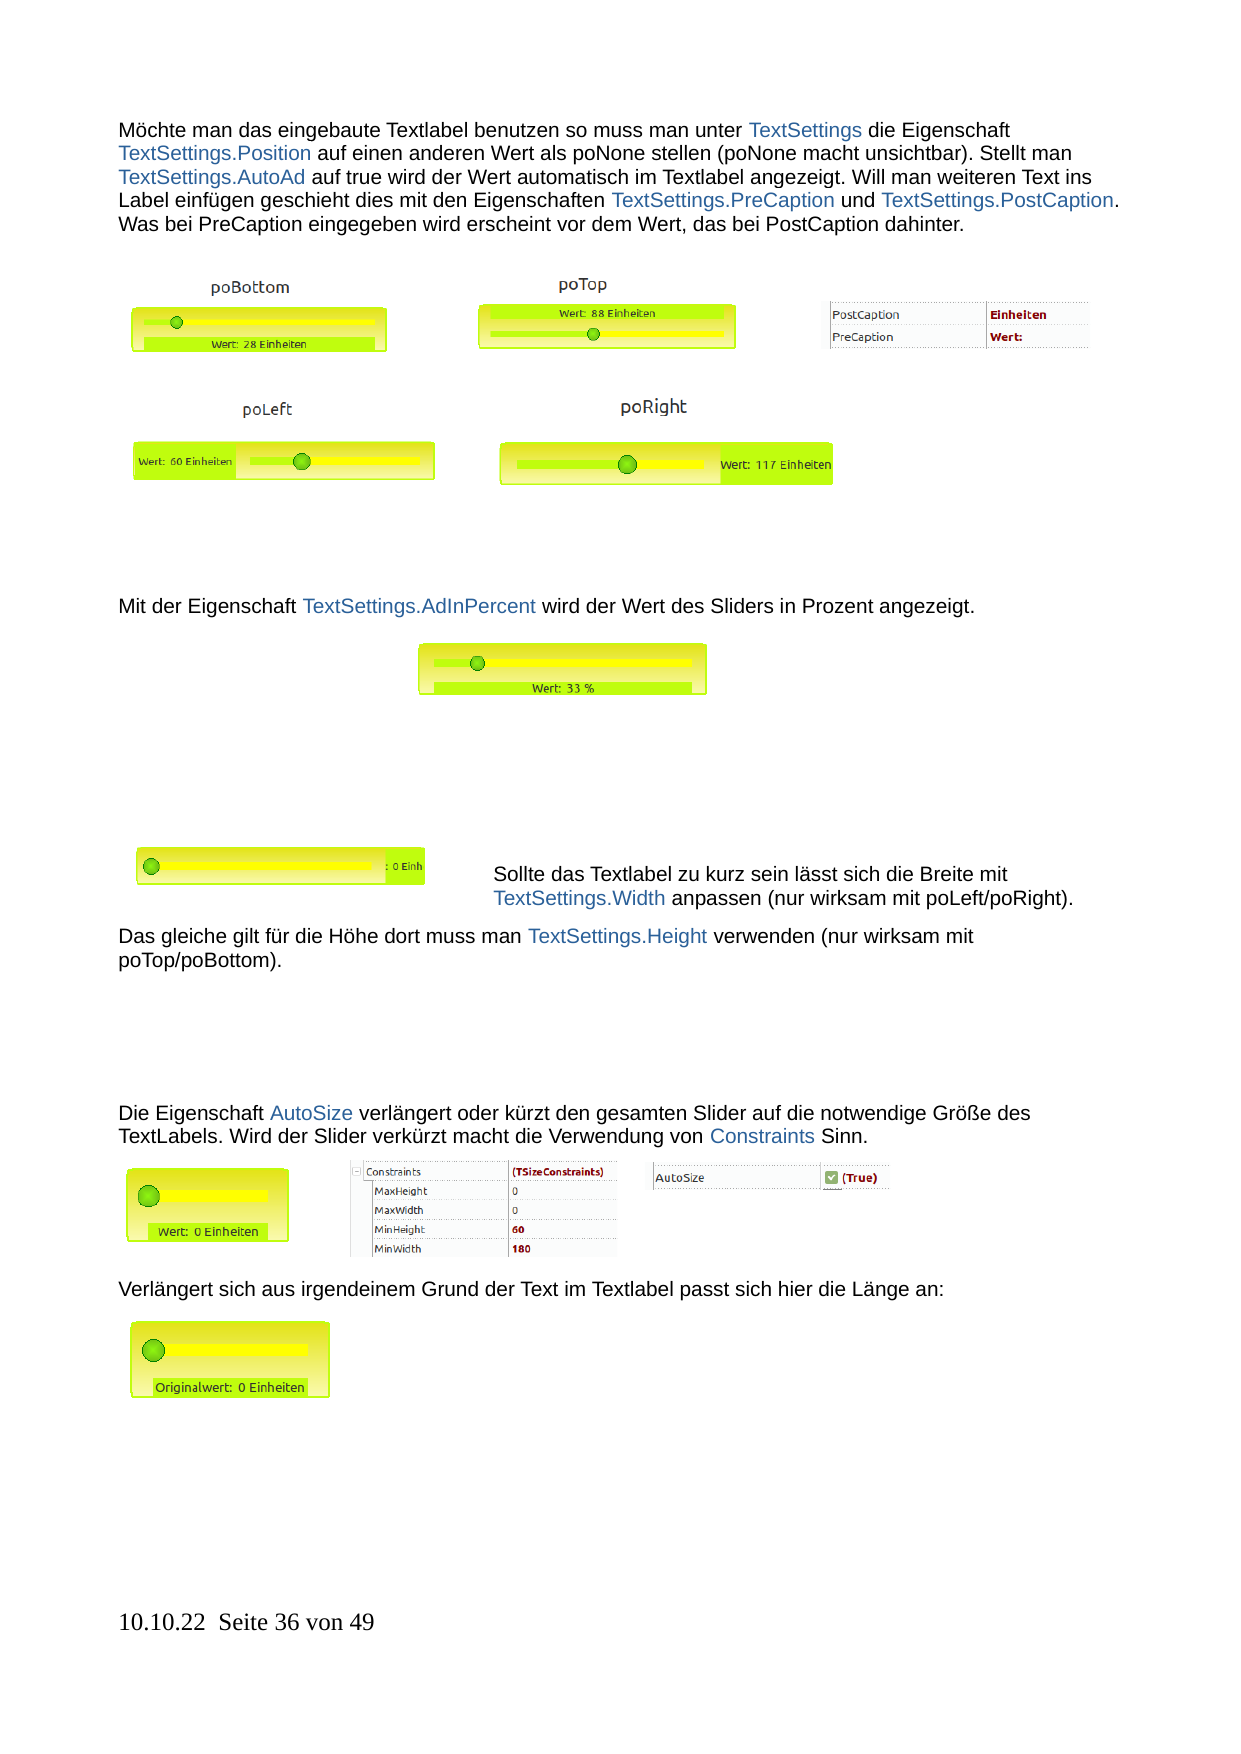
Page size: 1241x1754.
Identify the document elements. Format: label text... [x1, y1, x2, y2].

picture [348, 1160, 618, 1257]
text Möchte man das eingebaute Textlabel benutzen so muss man unter TextSettings die Eigenschaft TextSettings.Position auf einen anderen Wert als poNone stellen (poNone macht unsichtbar). Stellt man TextSettings.AutoAd auf true wird der Wert automatisch im Textlabel angezeigt. Will man weiteren Text ins Label einfügen geschieht dies mit den Eigenschaften TextSettings.PreCaption und TextSettings.PostCaption. Was bei PreCaption eingegeben wird erscheint vor dem Wert, das bei PostCaption dahinter. [118, 118, 1122, 236]
text Verlängert sich aus irgendeinem Grund der Text im Textlabel passt sich hier die Länge an: [118, 1278, 1122, 1301]
picture [118, 1160, 303, 1251]
text Die Eigenschaft AutoSize verlängert oder kürzt den gesamten Slider auf die notwendige Größe des TextLabels. Wird der Slider verkürzt macht die Verwendung von Constraints Sinn. [118, 1101, 1122, 1148]
picture [126, 836, 438, 894]
picture [409, 633, 715, 705]
text Das gleiche gilt für die Höhe dort muss man TextSettings.Height verwenden (nur wirksam mit poTop/poBottom). [118, 924, 1122, 972]
text Mit der Eigenschaft TextSettings.AdInPercent wird der Wert des Sliders in Prozent angezeigt. [118, 595, 1122, 619]
picture [469, 270, 749, 358]
picture [123, 1314, 338, 1406]
picture [118, 270, 399, 364]
picture [480, 386, 842, 494]
picture [644, 1162, 890, 1190]
picture [821, 301, 1091, 349]
text Sollte das Textlabel zu kurz sein lässt sich die Breite mit TextSettings.Width anpassen (nur wirksam mit poLeft/poRight). [118, 863, 1122, 910]
picture [120, 395, 445, 493]
